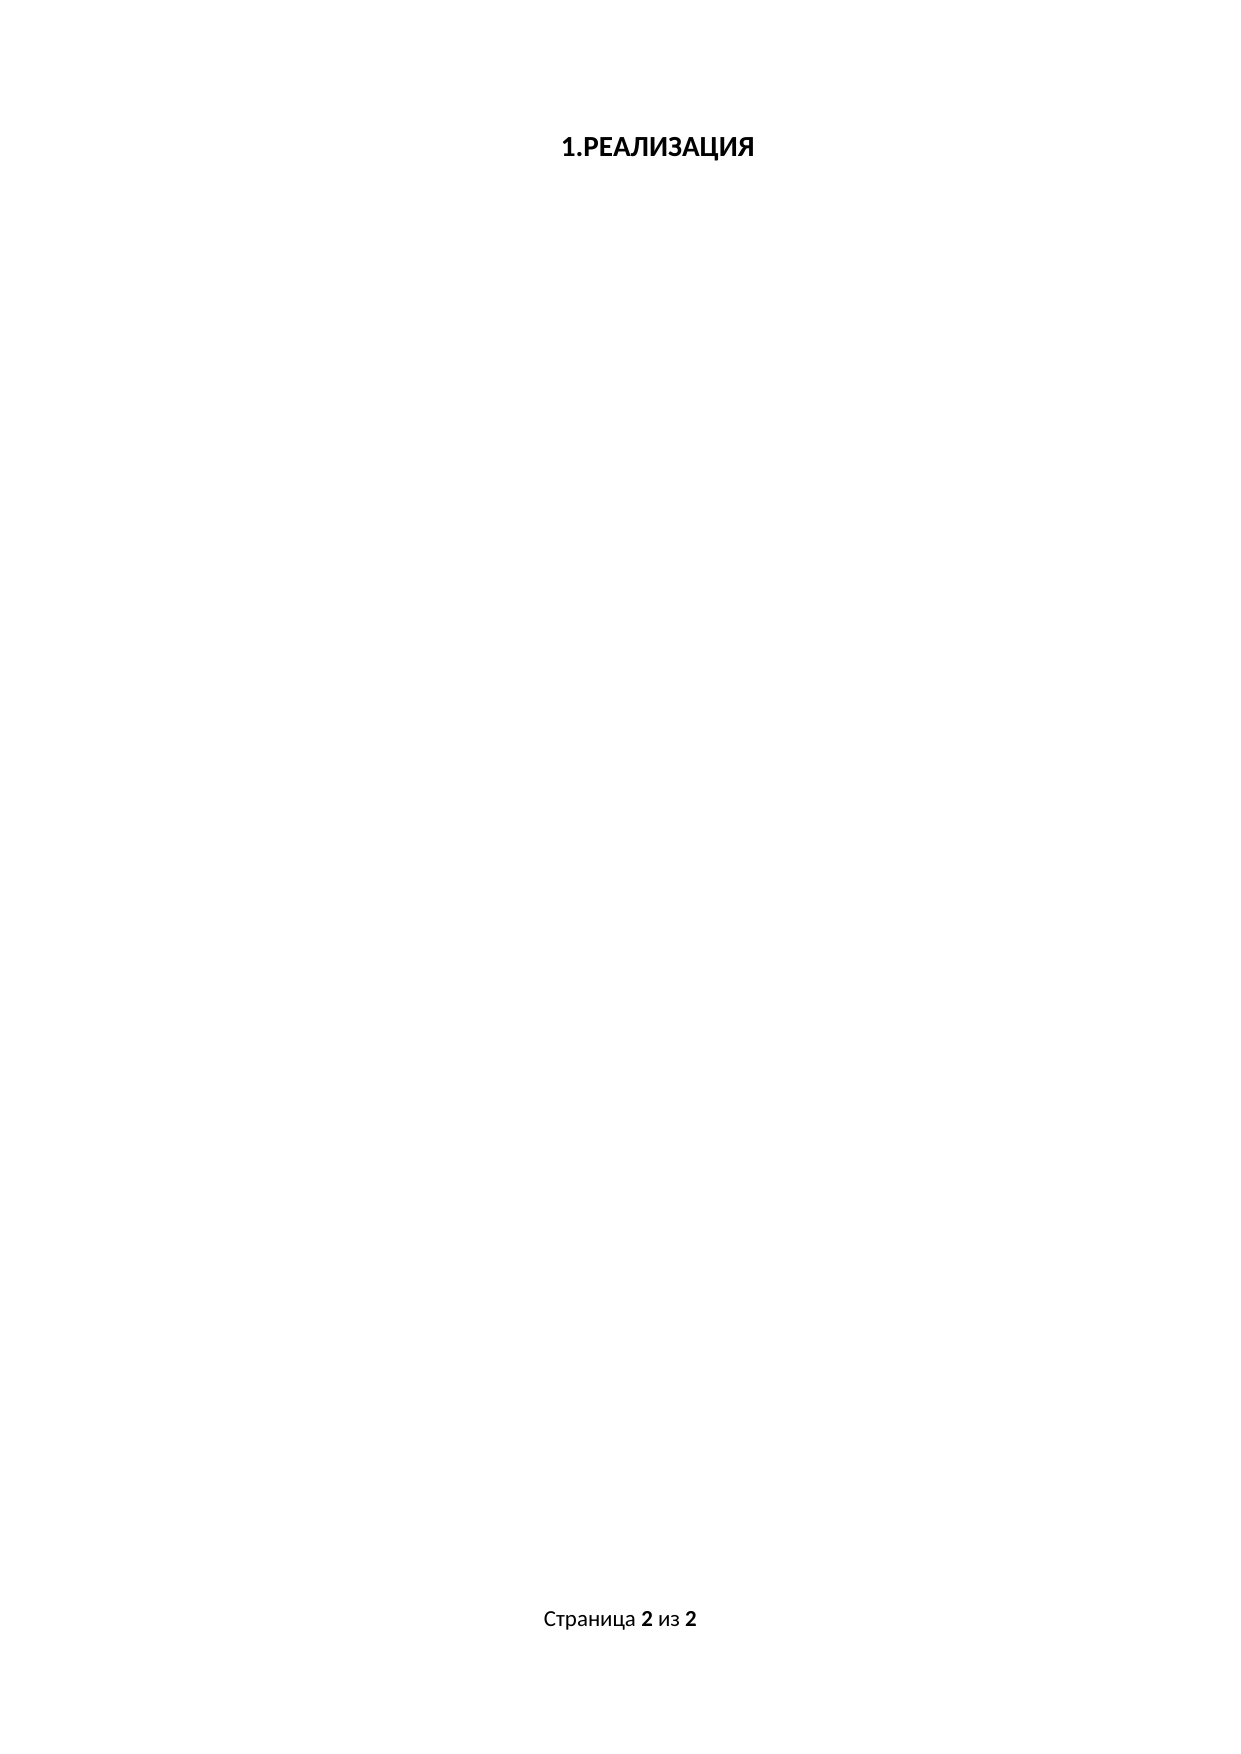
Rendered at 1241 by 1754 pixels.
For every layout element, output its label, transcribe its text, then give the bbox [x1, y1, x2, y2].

text 1.РЕАЛИЗАЦИЯ [187, 128, 1128, 164]
